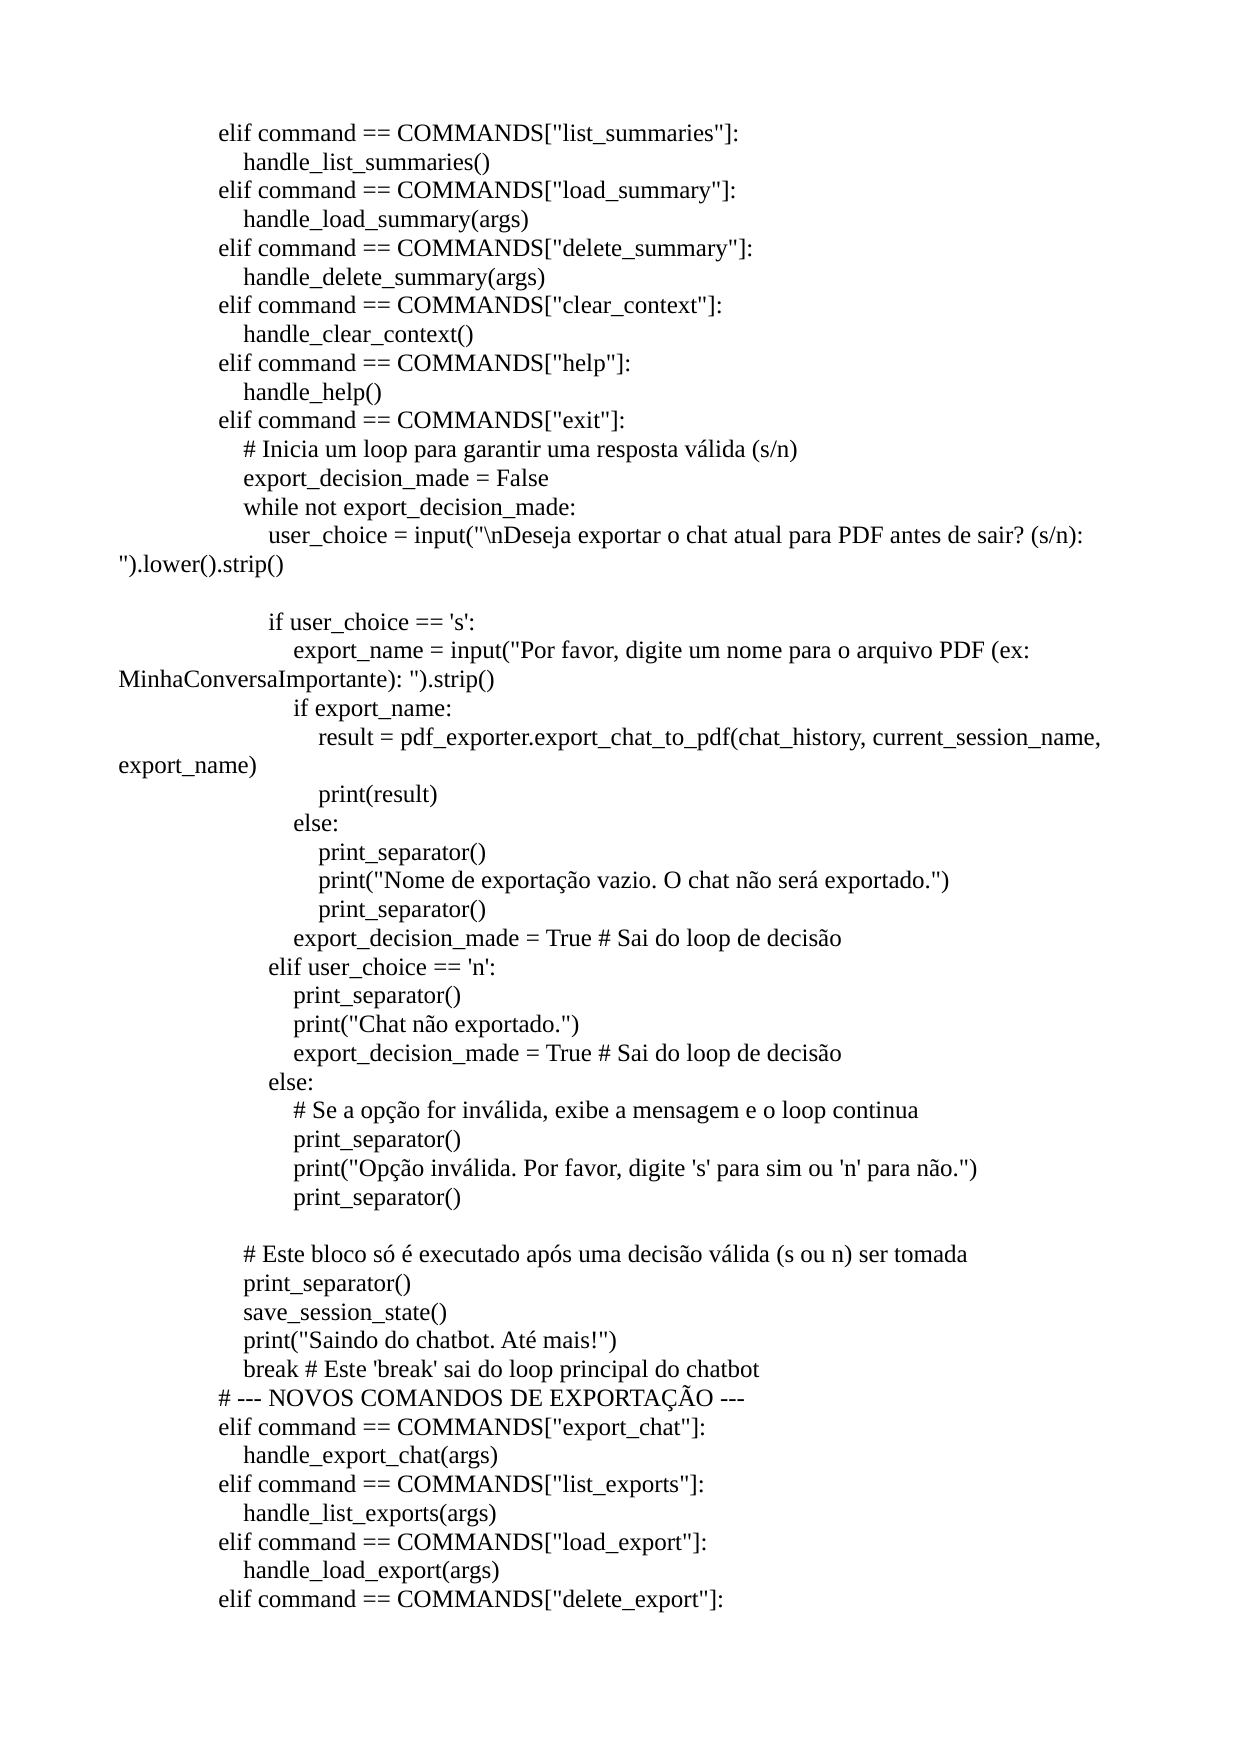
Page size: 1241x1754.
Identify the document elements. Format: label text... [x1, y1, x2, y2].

text else: [118, 808, 1122, 837]
text print_separator() [118, 894, 1122, 923]
text user_choice = input("\nDeseja exportar o chat atual para PDF antes de sair? (s/n): ").lower().strip() [118, 521, 1122, 578]
text elif command == COMMANDS["list_summaries"]: [118, 118, 1122, 147]
text while not export_decision_made: [118, 492, 1122, 521]
text print_separator() [118, 981, 1122, 1009]
text handle_delete_summary(args) [118, 262, 1122, 291]
text export_decision_made = True # Sai do loop de decisão [118, 923, 1122, 952]
text elif user_choice == 'n': [118, 952, 1122, 981]
text break # Este 'break' sai do loop principal do chatbot [118, 1354, 1122, 1383]
text elif command == COMMANDS["clear_context"]: [118, 291, 1122, 319]
text # Este bloco só é executado após uma decisão válida (s ou n) ser tomada [118, 1239, 1122, 1268]
text else: [118, 1067, 1122, 1096]
text handle_export_chat(args) [118, 1441, 1122, 1469]
text print("Nome de exportação vazio. O chat não será exportado.") [118, 866, 1122, 894]
text handle_list_exports(args) [118, 1498, 1122, 1527]
text elif command == COMMANDS["load_summary"]: [118, 176, 1122, 204]
text handle_clear_context() [118, 319, 1122, 348]
text elif command == COMMANDS["load_export"]: [118, 1527, 1122, 1556]
text print(result) [118, 779, 1122, 808]
text # Se a opção for inválida, exibe a mensagem e o loop continua [118, 1096, 1122, 1124]
text handle_load_export(args) [118, 1556, 1122, 1584]
text result = pdf_exporter.export_chat_to_pdf(chat_history, current_session_name, export_name) [118, 722, 1122, 779]
text print("Saindo do chatbot. Até mais!") [118, 1326, 1122, 1354]
text elif command == COMMANDS["help"]: [118, 348, 1122, 377]
text # Inicia um loop para garantir uma resposta válida (s/n) [118, 434, 1122, 463]
text elif command == COMMANDS["exit"]: [118, 406, 1122, 434]
text print_separator() [118, 1124, 1122, 1153]
text elif command == COMMANDS["list_exports"]: [118, 1469, 1122, 1498]
text handle_load_summary(args) [118, 204, 1122, 233]
text handle_help() [118, 377, 1122, 406]
text elif command == COMMANDS["export_chat"]: [118, 1412, 1122, 1441]
text export_decision_made = False [118, 463, 1122, 492]
text print_separator() [118, 1182, 1122, 1211]
text print("Opção inválida. Por favor, digite 's' para sim ou 'n' para não.") [118, 1153, 1122, 1182]
text print("Chat não exportado.") [118, 1009, 1122, 1038]
text export_decision_made = True # Sai do loop de decisão [118, 1038, 1122, 1067]
text print_separator() [118, 1268, 1122, 1297]
text elif command == COMMANDS["delete_export"]: [118, 1584, 1122, 1613]
text if user_choice == 's': [118, 607, 1122, 636]
text # --- NOVOS COMANDOS DE EXPORTAÇÃO --- [118, 1383, 1122, 1412]
text print_separator() [118, 837, 1122, 866]
text export_name = input("Por favor, digite um nome para o arquivo PDF (ex: MinhaConversaImportante): ").strip() [118, 636, 1122, 693]
text elif command == COMMANDS["delete_summary"]: [118, 233, 1122, 262]
text save_session_state() [118, 1297, 1122, 1326]
text if export_name: [118, 693, 1122, 722]
text handle_list_summaries() [118, 147, 1122, 176]
